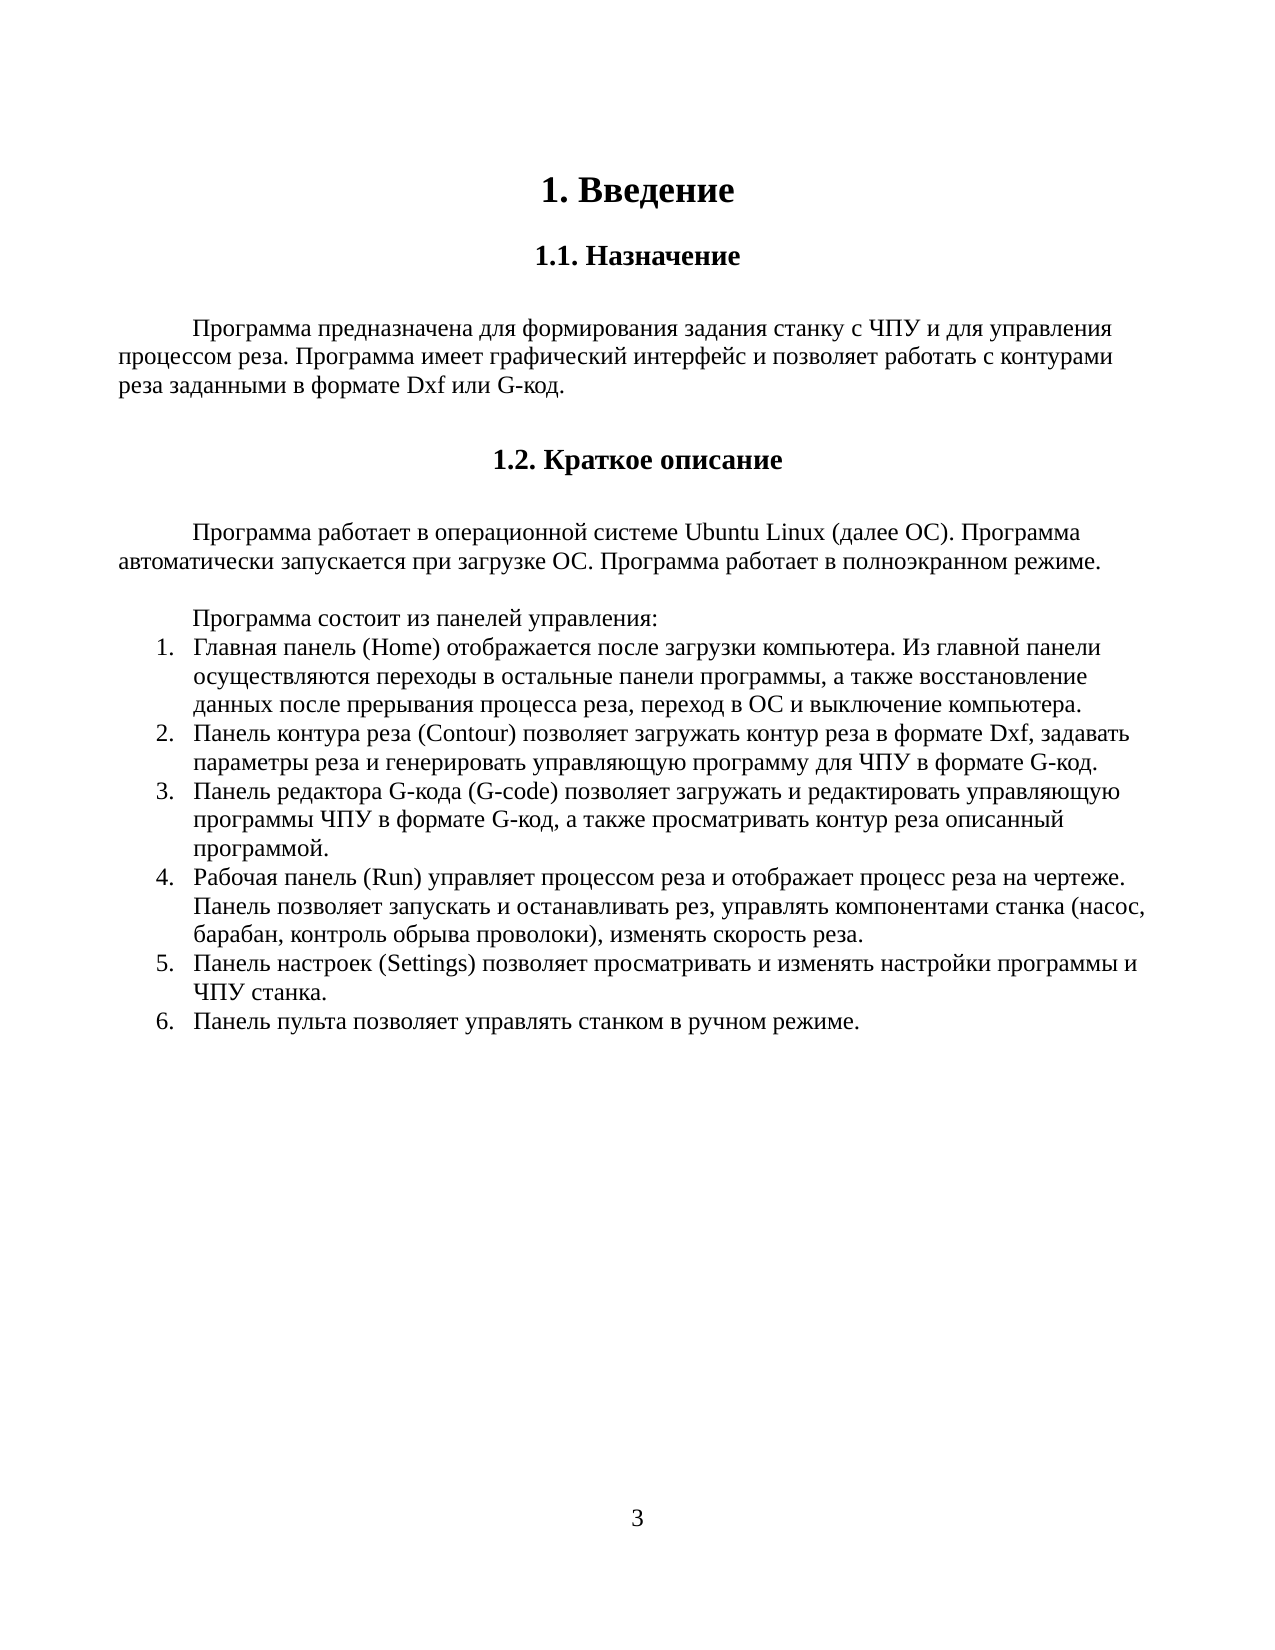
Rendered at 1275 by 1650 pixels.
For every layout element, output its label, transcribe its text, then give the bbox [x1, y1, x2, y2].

text Программа состоит из панелей управления: [118, 603, 1157, 632]
list Панель редактора G-кода (G-code) позволяет загружать и редактировать управляющую программы ЧПУ в формате G-код, а также просматривать контур реза описанный программой. [156, 776, 1157, 862]
list Рабочая панель (Run) управляет процессом реза и отображает процесс реза на чертеже. Панель позволяет запускать и останавливать рез, управлять компонентами станка (насос, барабан, контроль обрыва проволоки), изменять скорость реза. [156, 862, 1157, 948]
subtitle 1. Введение [118, 168, 1157, 211]
table_cell [1074, 118, 1157, 147]
list Панель настроек (Settings) позволяет просматривать и изменять настройки программы и ЧПУ станка. [156, 948, 1157, 1006]
subtitle 1.2. Краткое описание [118, 442, 1157, 476]
list Панель контура реза (Contour) позволяет загружать контур реза в формате Dxf, задавать параметры реза и генерировать управляющую программу для ЧПУ в формате G‑код. [156, 718, 1157, 776]
text Программа работает в операционной системе Ubuntu Linux (далее ОС). Программа автоматически запускается при загрузке ОС. Программа работает в полноэкранном режиме. [118, 517, 1157, 574]
text Программа предназначена для формирования задания станку c ЧПУ и для управления процессом реза. Программа имеет графический интерфейс и позволяет работать с контурами реза заданными в формате Dxf или G-код. [118, 313, 1157, 399]
list Главная панель (Home) отображается после загрузки компьютера. Из главной панели осуществляются переходы в остальные панели программы, а также восстановление данных после прерывания процесса реза, переход в ОС и выключение компьютера. [156, 632, 1157, 718]
subtitle 1.1. Назначение [118, 238, 1157, 271]
table_cell [118, 118, 1074, 147]
list Панель пульта позволяет управлять станком в ручном режиме. [156, 1006, 1157, 1034]
